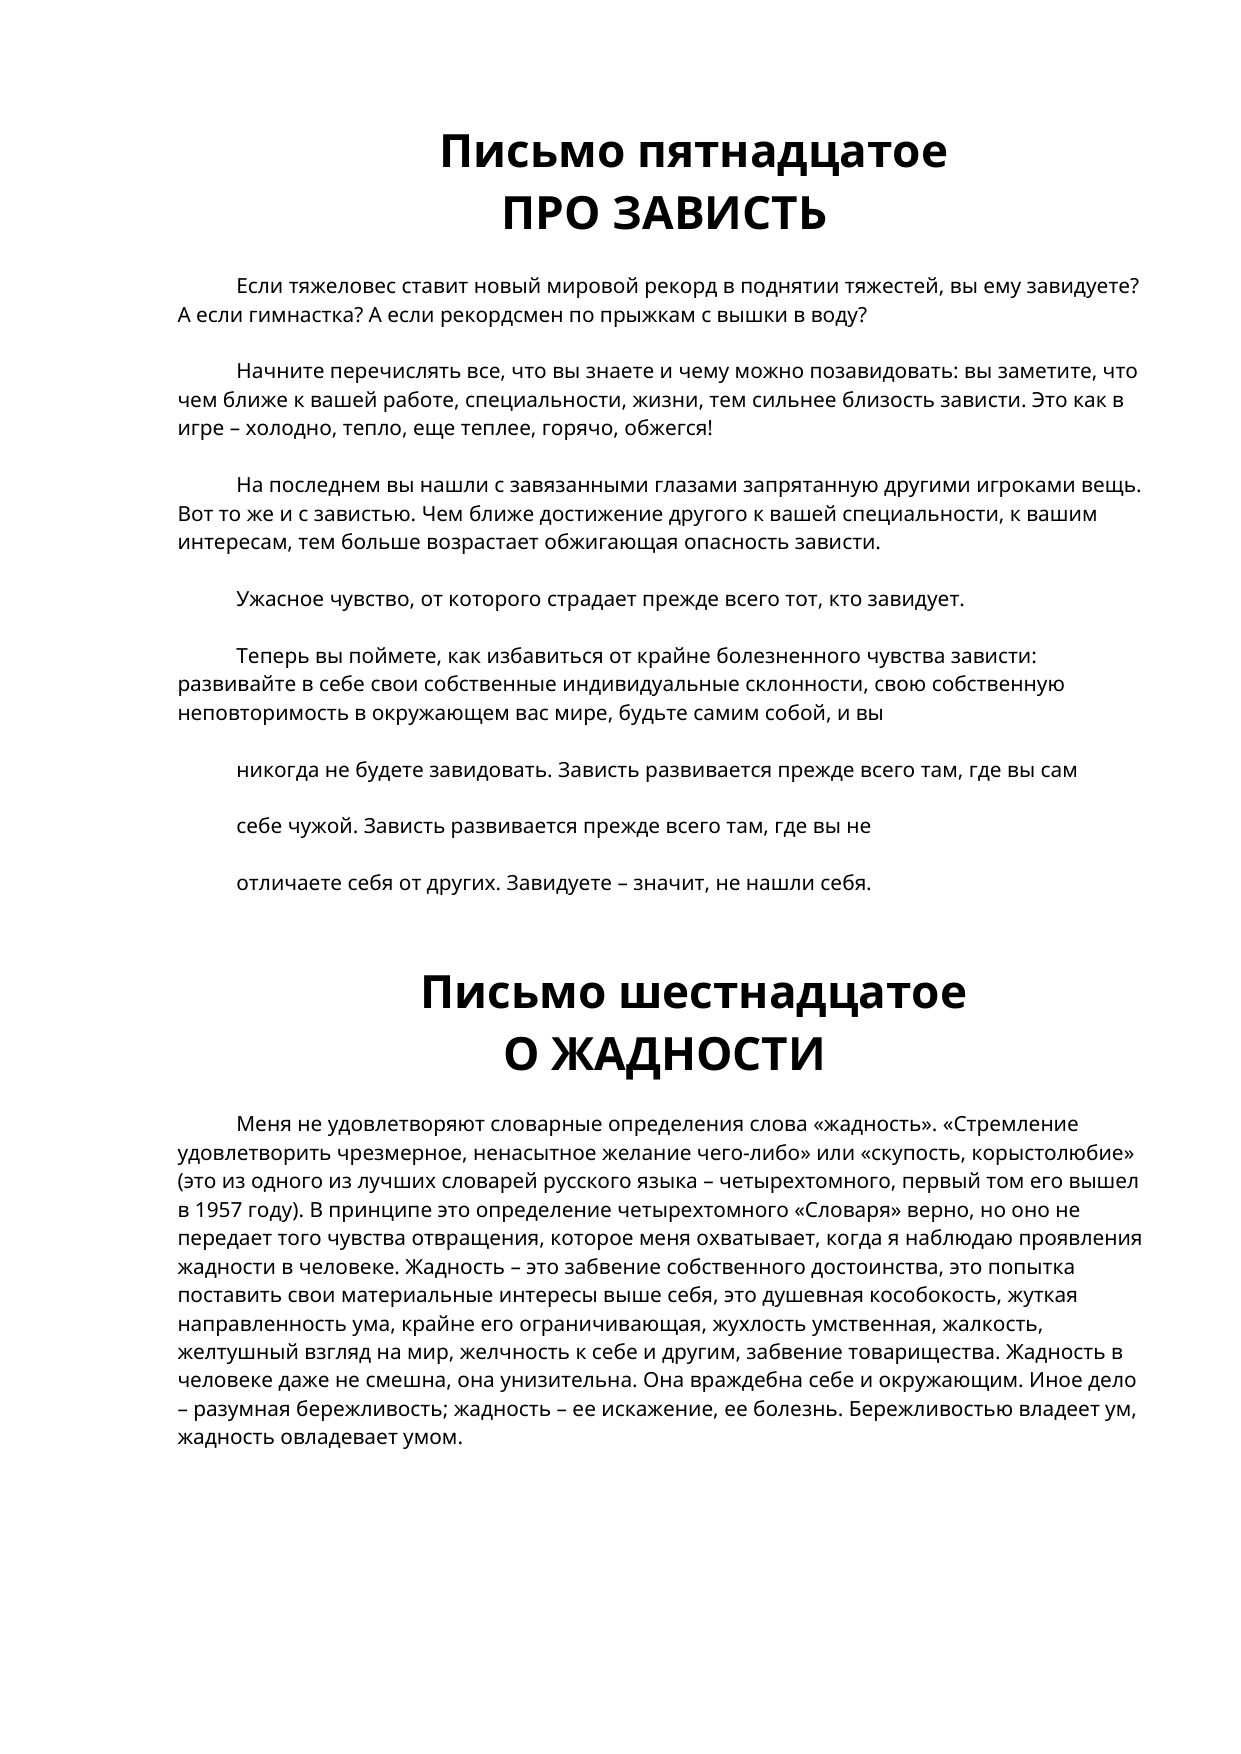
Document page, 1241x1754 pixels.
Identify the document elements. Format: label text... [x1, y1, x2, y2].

text Ужасное чувство, от которого страдает прежде всего тот, кто завидует. [177, 584, 1152, 641]
text Теперь вы поймете, как избавиться от крайне болезненного чувства зависти: развивайте в себе свои собственные индивидуальные склонности, свою собственную неповторимость в окружающем вас мире, будьте самим собой, и вы [177, 641, 1152, 755]
text На последнем вы нашли с завязанными глазами запрятанную другими игроками вещь. Вот то же и с завистью. Чем ближе достижение другого к вашей специальности, к вашим интересам, тем больше возрастает обжигающая опасность зависти. [177, 470, 1152, 584]
text отличаете себя от других. Завидуете – значит, не нашли себя. [177, 868, 1152, 897]
text никогда не будете завидовать. Зависть развивается прежде всего там, где вы сам [177, 755, 1152, 812]
text Меня не удовлетворяют словарные определения слова «жадность». «Стремление удовлетворить чрезмерное, ненасытное желание чего-либо» или «скупость, корыстолюбие» (это из одного из лучших словарей русского языка – четырехтомного, первый том его вышел в 1957 году). В принципе это определение четырехтомного «Словаря» верно, но оно не передает того чувства отвращения, которое меня охватывает, когда я наблюдаю проявления жадности в человеке. Жадность – это забвение собственного достоинства, это попытка поставить свои материальные интересы выше себя, это душевная кособокость, жуткая направленность ума, крайне его ограничивающая, жухлость умственная, жалкость, желтушный взгляд на мир, желчность к себе и другим, забвение товарищества. Жадность в человеке даже не смешна, она унизительна. Она враждебна себе и окружающим. Иное дело – разумная бережливость; жадность – ее искажение, ее болезнь. Бережливостью владеет ум, жадность овладевает умом. [177, 1109, 1152, 1451]
text Письмо шестнадцатое О ЖАДНОСТИ [177, 959, 1152, 1084]
text Если тяжеловес ставит новый мировой рекорд в поднятии тяжестей, вы ему завидуете? А если гимнастка? А если рекордсмен по прыжкам с вышки в воду? [177, 271, 1152, 357]
text Письмо пятнадцатое ПРО ЗАВИСТЬ [177, 118, 1152, 243]
text себе чужой. Зависть развивается прежде всего там, где вы не [177, 812, 1152, 868]
text Начните перечислять все, что вы знаете и чему можно позавидовать: вы заметите, что чем ближе к вашей работе, специальности, жизни, тем сильнее близость зависти. Это как в игре – холодно, тепло, еще теплее, горячо, обжегся! [177, 357, 1152, 470]
